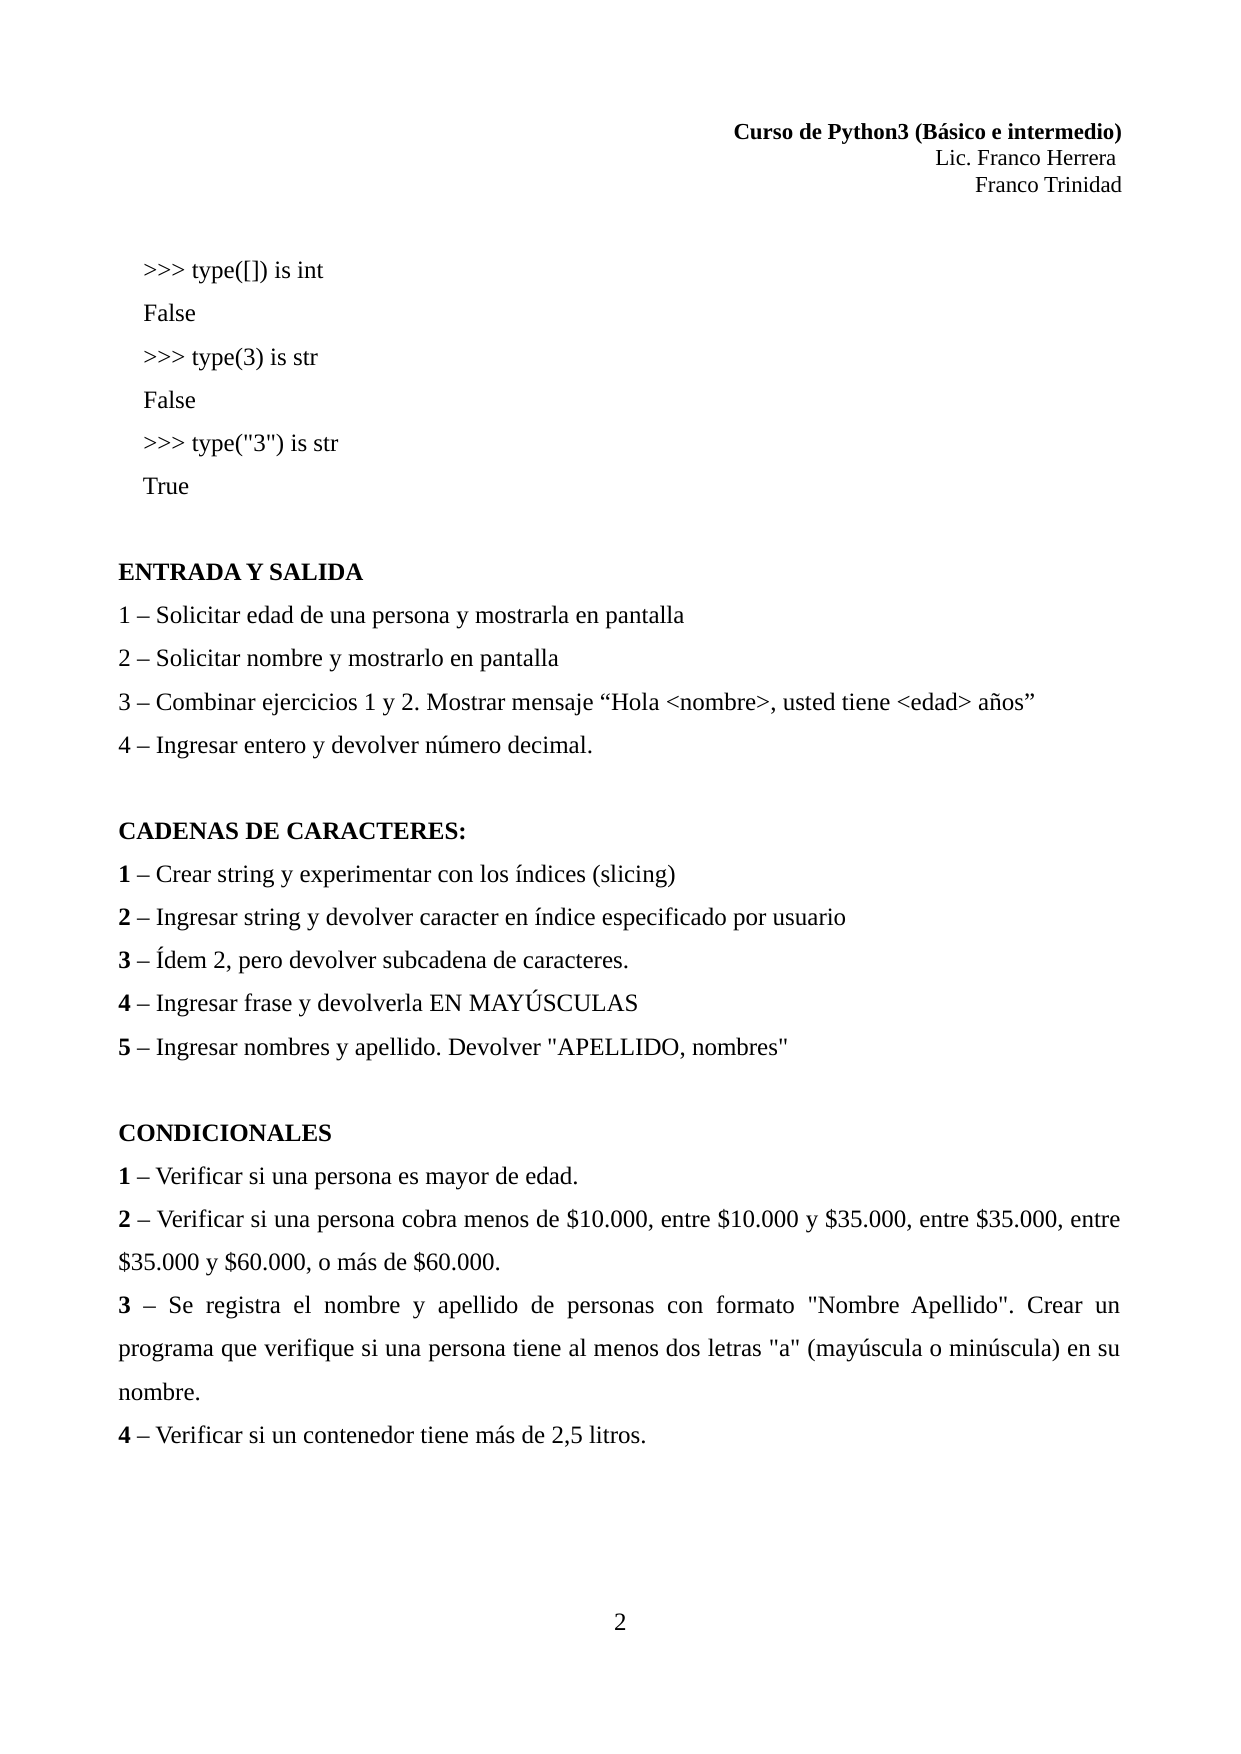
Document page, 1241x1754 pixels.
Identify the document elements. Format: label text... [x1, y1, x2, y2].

text 4 – Ingresar entero y devolver número decimal. [118, 730, 1122, 758]
text 2 – Solicitar nombre y mostrarlo en pantalla [118, 643, 1122, 672]
text 4 – Ingresar frase y devolverla EN MAYÚSCULAS [118, 988, 1122, 1017]
text 1 – Verificar si una persona es mayor de edad. [118, 1161, 1122, 1190]
text 2 – Verificar si una persona cobra menos de $10.000, entre $10.000 y $35.000, entre $35.000, entre $35.000 y $60.000, o más de $60.000. [118, 1204, 1122, 1276]
text 1 – Solicitar edad de una persona y mostrarla en pantalla [118, 600, 1122, 629]
text CADENAS DE CARACTERES: [118, 816, 1122, 845]
text True [118, 471, 1122, 500]
text >>> type(3) is str [118, 342, 1122, 370]
text ENTRADA Y SALIDA [118, 557, 1122, 586]
text >>> type("3") is str [118, 428, 1122, 457]
text >>> type([]) is int [118, 255, 1122, 284]
text 2 – Ingresar string y devolver caracter en índice especificado por usuario [118, 902, 1122, 931]
text 3 – Ídem 2, pero devolver subcadena de caracteres. [118, 945, 1122, 974]
text 3 – Se registra el nombre y apellido de personas con formato "Nombre Apellido". Crear un programa que verifique si una persona tiene al menos dos letras "a" (mayúscula o minúscula) en su nombre. [118, 1290, 1122, 1405]
text 5 – Ingresar nombres y apellido. Devolver "APELLIDO, nombres" [118, 1032, 1122, 1060]
text 3 – Combinar ejercicios 1 y 2. Mostrar mensaje “Hola <nombre>, usted tiene <edad> años” [118, 687, 1122, 715]
text False [118, 298, 1122, 327]
text False [118, 385, 1122, 413]
text 1 – Crear string y experimentar con los índices (slicing) [118, 859, 1122, 888]
text CONDICIONALES [118, 1118, 1122, 1147]
text 4 – Verificar si un contenedor tiene más de 2,5 litros. [118, 1420, 1122, 1448]
